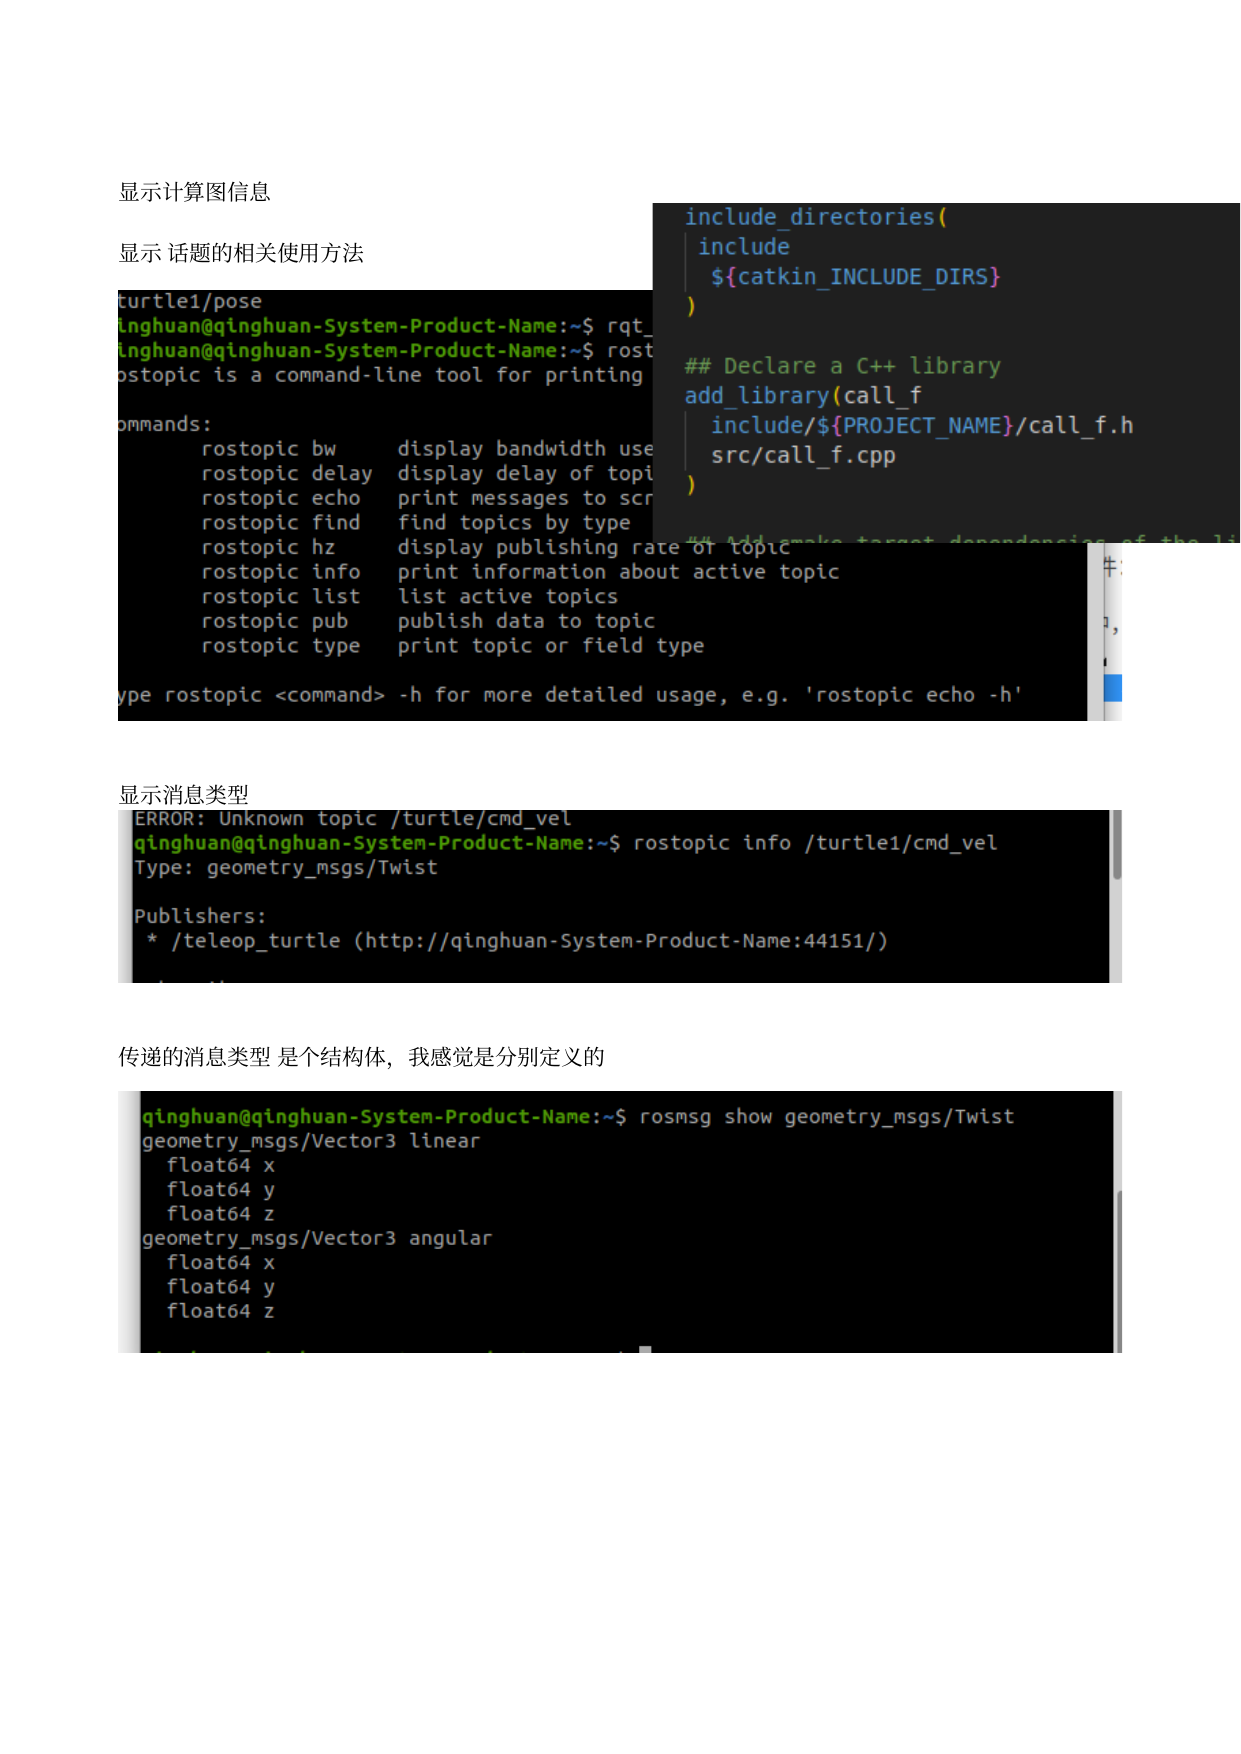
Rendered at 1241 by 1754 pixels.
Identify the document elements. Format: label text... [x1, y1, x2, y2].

picture [118, 810, 1123, 983]
picture [118, 203, 1241, 721]
text 显示 话题的相关使用方法 [118, 236, 652, 267]
text 传递的消息类型 是个结构体，我感觉是分别定义的 [118, 1040, 1122, 1072]
text 显示计算图信息 [118, 176, 1122, 207]
picture [118, 1091, 1123, 1353]
text 显示消息类型 [118, 778, 1122, 810]
